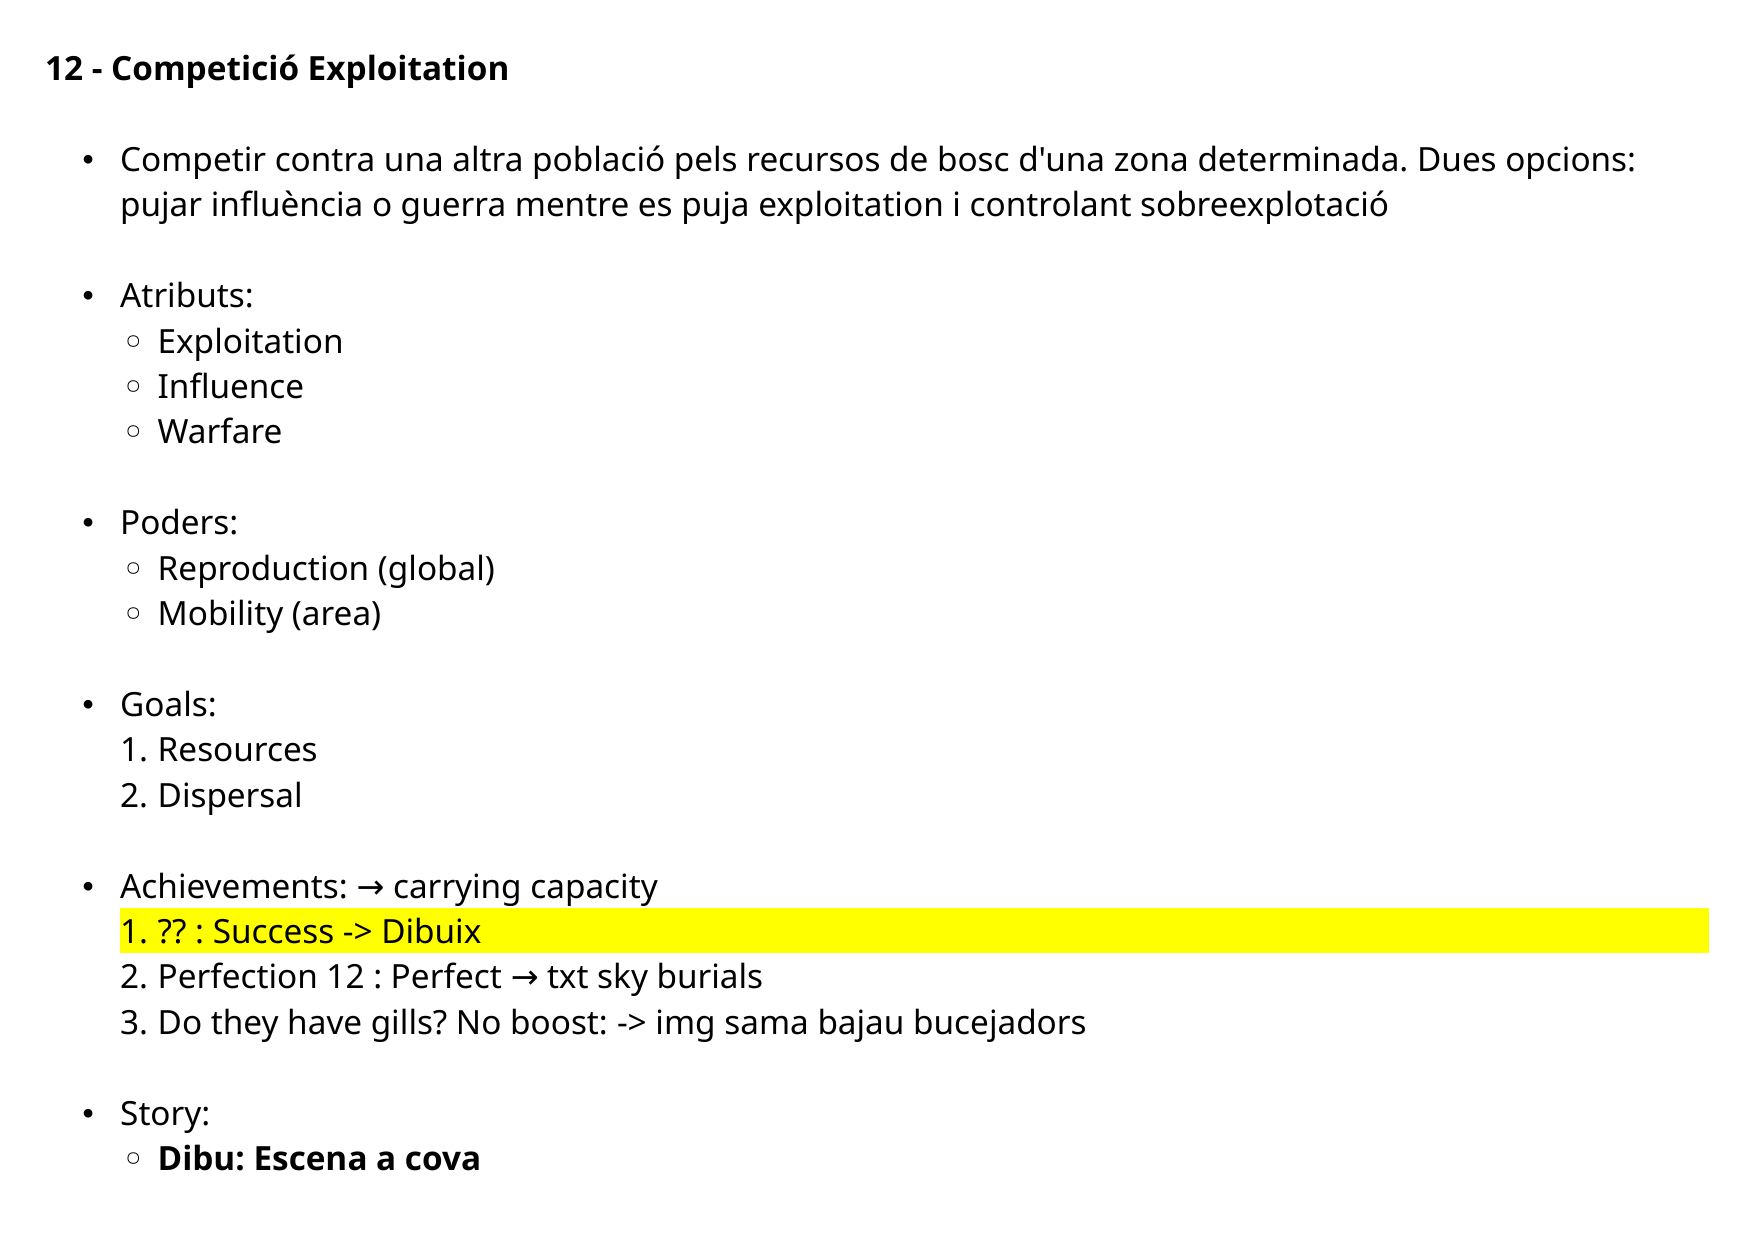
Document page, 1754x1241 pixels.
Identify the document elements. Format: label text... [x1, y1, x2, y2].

list Dispersal [120, 772, 1709, 817]
list Resources [120, 726, 1709, 772]
list ?? : Success -> Dibuix [120, 908, 1709, 953]
list Influence [120, 363, 1709, 408]
list Dibu: Escena a cova [120, 1135, 1709, 1180]
list Competir contra una altra població pels recursos de bosc d'una zona determinada. Dues opcions: pujar influència o guerra mentre es puja exploitation i controlant sobreexplotació [82, 136, 1709, 227]
list Goals: [82, 681, 1709, 726]
list Perfection 12 : Perfect → txt sky burials [120, 953, 1709, 999]
list Mobility (area) [120, 590, 1709, 635]
list Atributs: [82, 272, 1709, 317]
list Exploitation [120, 317, 1709, 363]
list Story: [82, 1089, 1709, 1135]
list Do they have gills? No boost: -> img sama bajau bucejadors [120, 999, 1709, 1044]
list Poders: [82, 499, 1709, 544]
text 12 - Competició Exploitation [45, 45, 1709, 90]
list Reproduction (global) [120, 544, 1709, 590]
list Achievements: → carrying capacity [82, 862, 1709, 908]
list Warfare [120, 408, 1709, 454]
